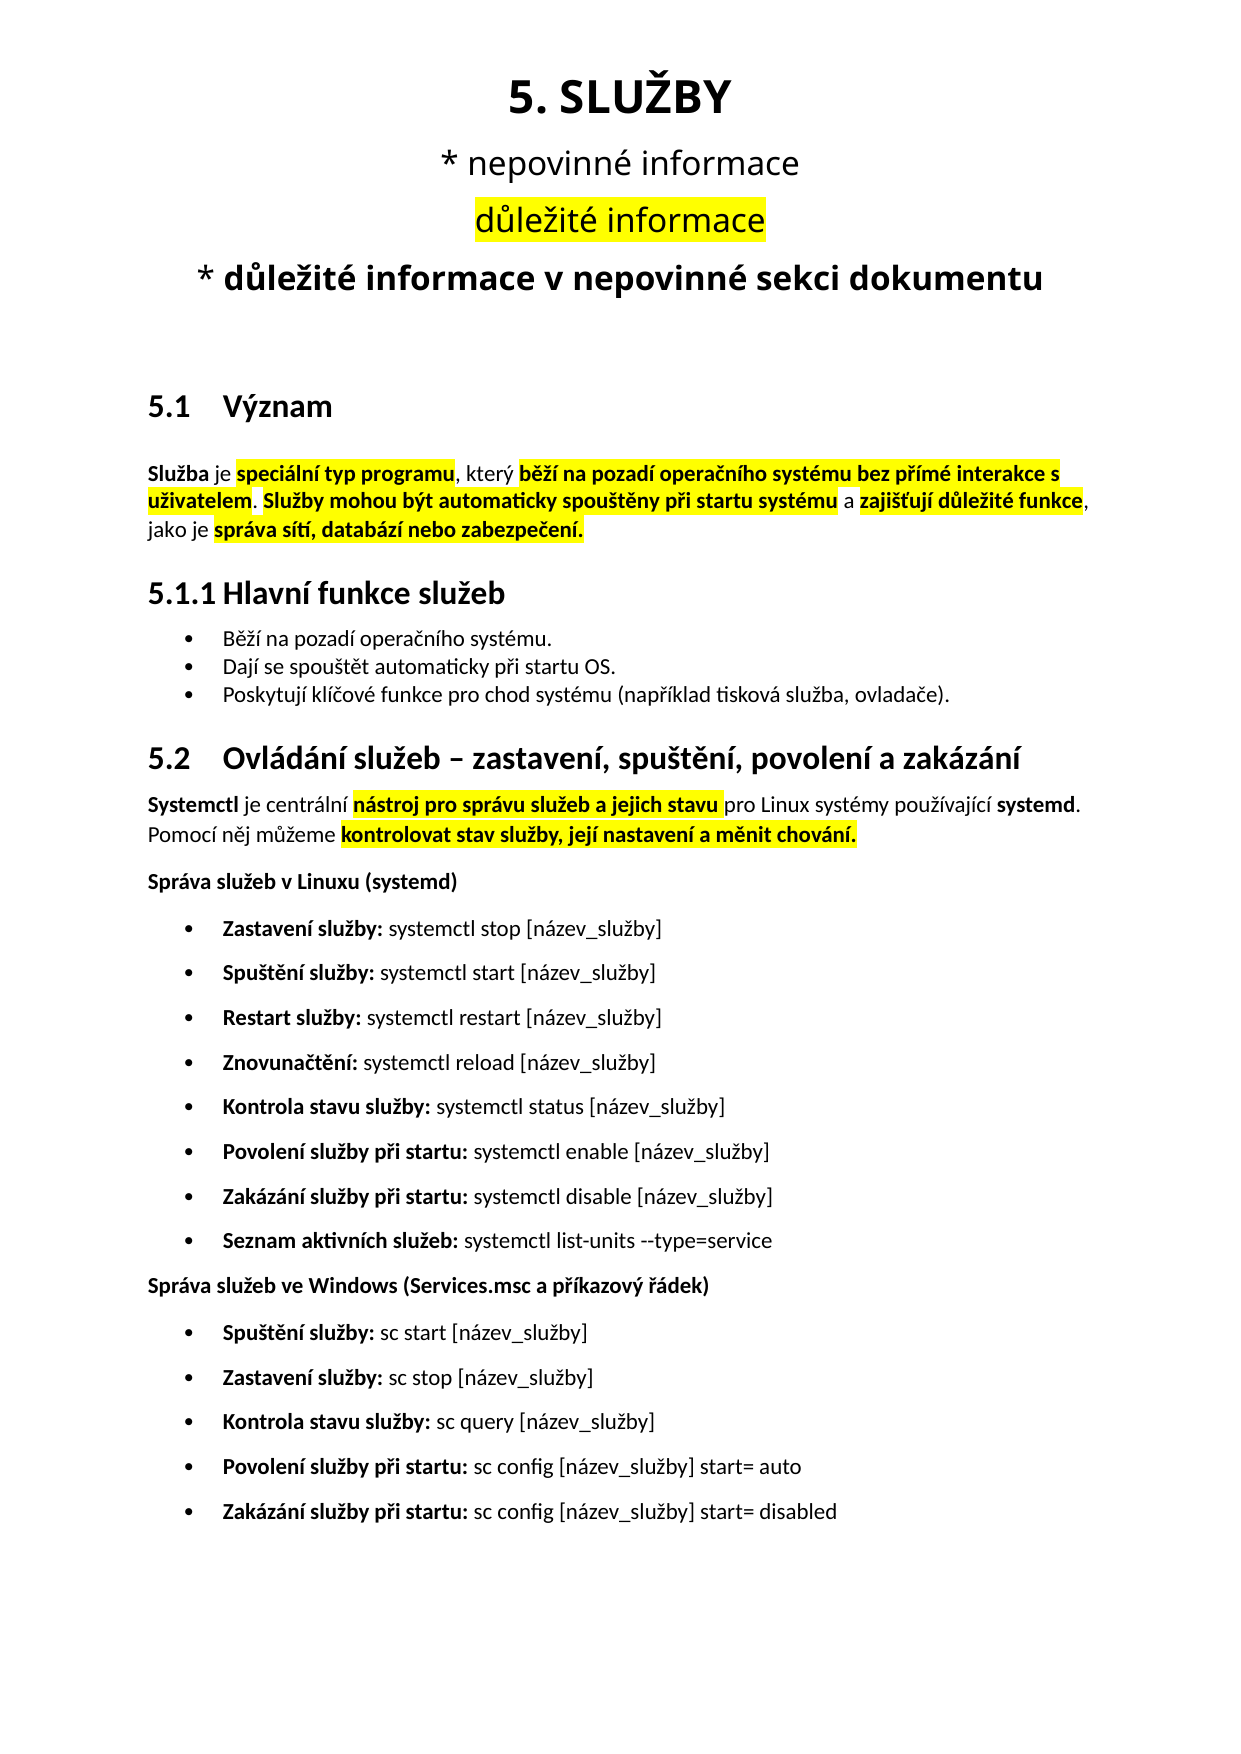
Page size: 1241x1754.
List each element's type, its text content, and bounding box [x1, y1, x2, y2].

list Zastavení služby: systemctl stop [název_služby] [185, 914, 1093, 942]
list Spuštění služby: systemctl start [název_služby] [185, 958, 1093, 986]
subtitle Ovládání služeb – zastavení, spuštění, povolení a zakázání [148, 737, 1093, 778]
list Zakázání služby při startu: systemctl disable [název_služby] [185, 1182, 1093, 1210]
list Běží na pozadí operačního systému. [185, 624, 1093, 652]
list Poskytují klíčové funkce pro chod systému (například tisková služba, ovladače). [185, 680, 1093, 708]
list Zakázání služby při startu: sc config [název_služby] start= disabled [185, 1497, 1093, 1525]
text * důležité informace v nepovinné sekci dokumentu [148, 254, 1093, 300]
list Restart služby: systemctl restart [název_služby] [185, 1003, 1093, 1031]
text Správa služeb v Linuxu (systemd) [148, 867, 1093, 895]
subtitle Hlavní funkce služeb [148, 572, 1093, 613]
text Systemctl je centrální nástroj pro správu služeb a jejich stavu pro Linux systémy používající systemd. Pomocí něj můžeme kontrolovat stav služby, její nastavení a měnit chování. [148, 790, 1093, 848]
list Kontrola stavu služby: systemctl status [název_služby] [185, 1092, 1093, 1120]
list Zastavení služby: sc stop [název_služby] [185, 1363, 1093, 1391]
subtitle Význam [148, 386, 1093, 426]
list Seznam aktivních služeb: systemctl list-units --type=service [185, 1226, 1093, 1254]
text Správa služeb ve Windows (Services.msc a příkazový řádek) [148, 1271, 1093, 1299]
list Znovunačtění: systemctl reload [název_služby] [185, 1048, 1093, 1076]
subtitle * nepovinné informace [148, 140, 1093, 185]
text Služba je speciální typ programu, který běží na pozadí operačního systému bez přímé interakce s uživatelem. Služby mohou být automaticky spouštěny při startu systému a zajišťují důležité funkce, jako je správa sítí, databází nebo zabezpečení. [148, 459, 1093, 543]
list Dají se spouštět automaticky při startu OS. [185, 652, 1093, 680]
list Kontrola stavu služby: sc query [název_služby] [185, 1407, 1093, 1435]
list Povolení služby při startu: systemctl enable [název_služby] [185, 1137, 1093, 1165]
subtitle 5. Služby [148, 65, 1093, 127]
list Povolení služby při startu: sc config [název_služby] start= auto [185, 1452, 1093, 1480]
subtitle důležité informace [148, 197, 1093, 242]
list Spuštění služby: sc start [název_služby] [185, 1318, 1093, 1346]
